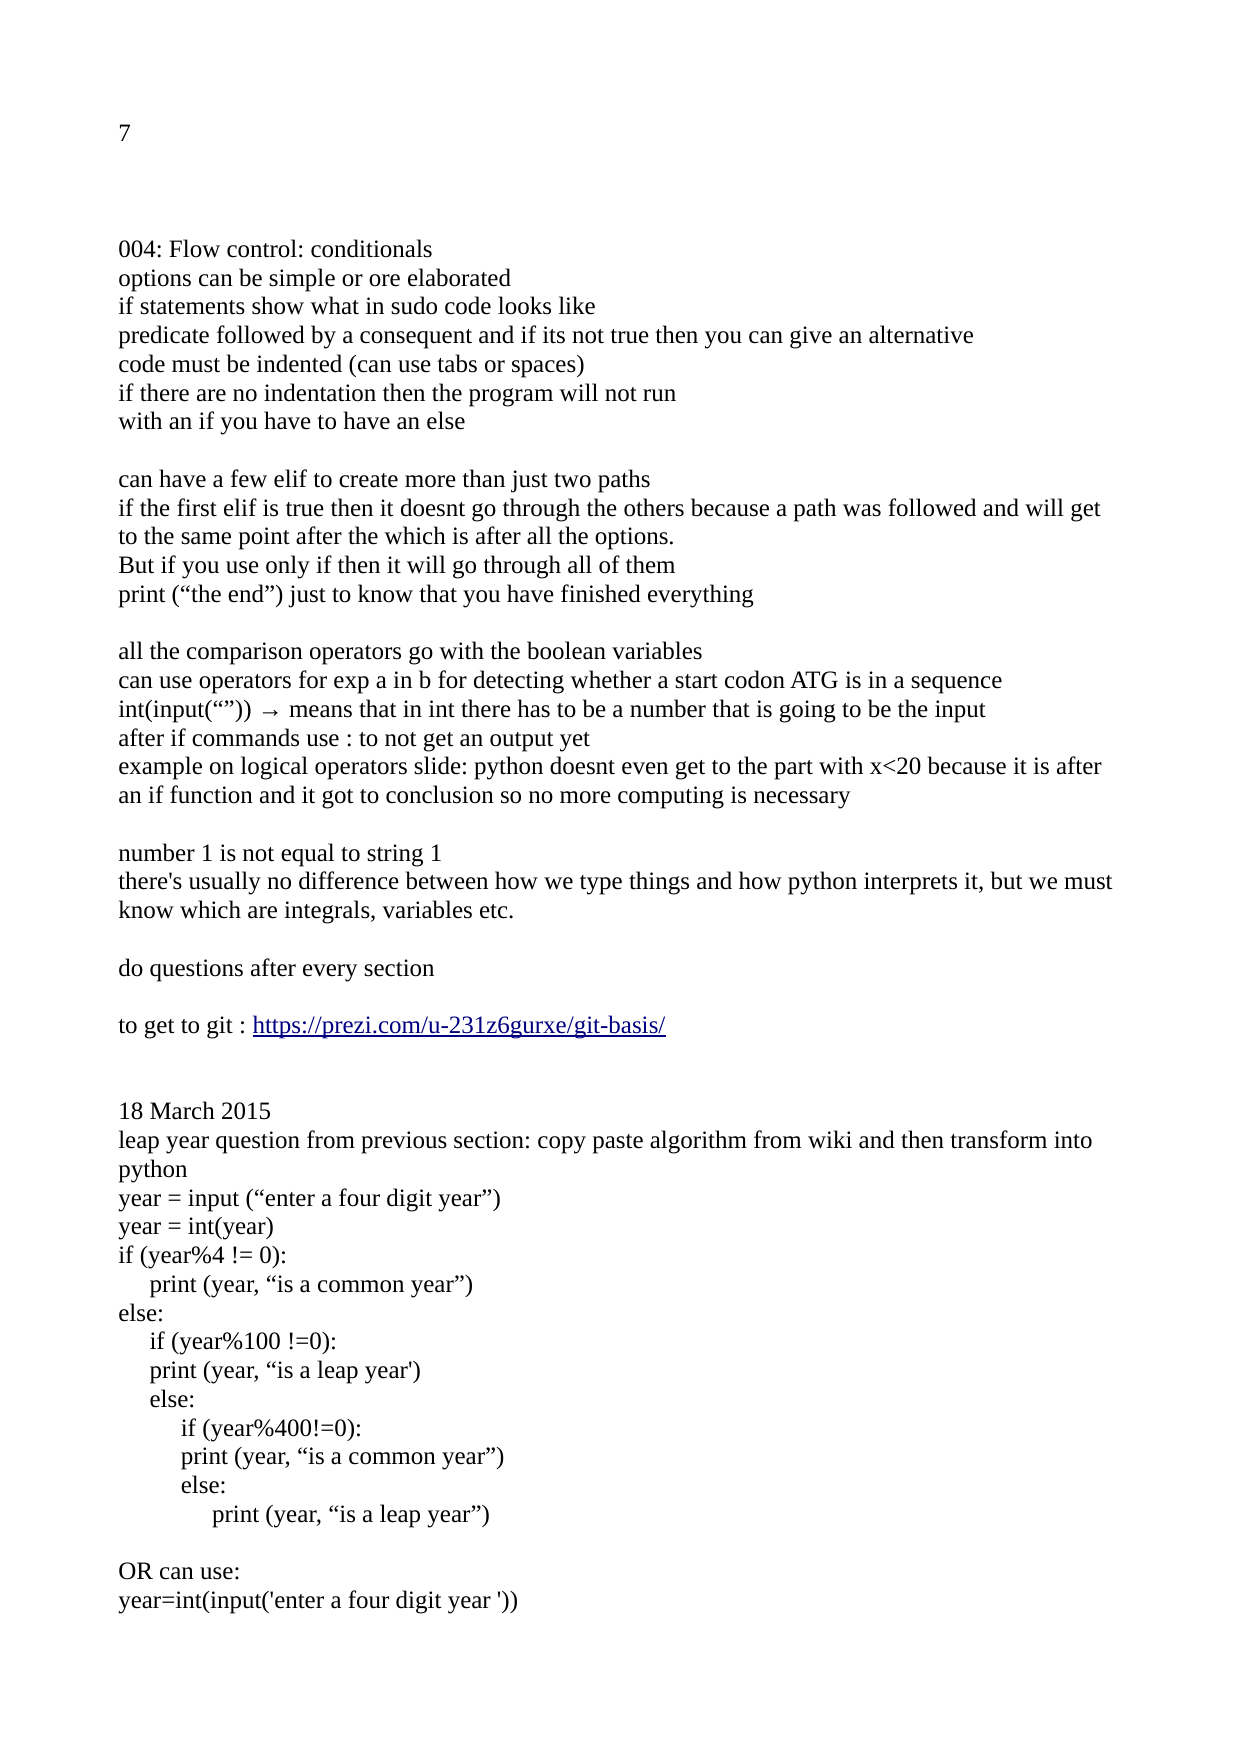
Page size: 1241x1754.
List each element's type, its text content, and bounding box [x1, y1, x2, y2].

text there's usually no difference between how we type things and how python interprets it, but we must know which are integrals, variables etc. [118, 866, 1122, 924]
text year=int(input('enter a four digit year ')) [118, 1585, 1122, 1614]
text 18 March 2015 [118, 1096, 1122, 1125]
text do questions after every section [118, 953, 1122, 981]
text leap year question from previous section: copy paste algorithm from wiki and then transform into python [118, 1125, 1122, 1183]
text else: [118, 1298, 1122, 1326]
text else: [118, 1470, 1122, 1499]
text code must be indented (can use tabs or spaces) [118, 349, 1122, 378]
text to get to git : https://prezi.com/u-231z6gurxe/git-basis/ [118, 1010, 1122, 1039]
text if (year%4 != 0): [118, 1240, 1122, 1269]
text 004: Flow control: conditionals [118, 234, 1122, 263]
text year = int(year) [118, 1211, 1122, 1240]
text if statements show what in sudo code looks like [118, 291, 1122, 320]
text OR can use: [118, 1556, 1122, 1585]
text can use operators for exp a in b for detecting whether a start codon ATG is in a sequence [118, 665, 1122, 694]
text print (“the end”) just to know that you have finished everything [118, 579, 1122, 608]
text if the first elif is true then it doesnt go through the others because a path was followed and will get to the same point after the which is after all the options. [118, 493, 1122, 550]
text after if commands use : to not get an output yet [118, 723, 1122, 751]
text year = input (“enter a four digit year”) [118, 1183, 1122, 1211]
text else: [118, 1384, 1122, 1413]
text print (year, “is a common year”) [118, 1269, 1122, 1298]
text if (year%100 !=0): [118, 1326, 1122, 1355]
text all the comparison operators go with the boolean variables [118, 636, 1122, 665]
text print (year, “is a common year”) [118, 1441, 1122, 1470]
text print (year, “is a leap year”) [118, 1499, 1122, 1528]
text int(input(“”)) → means that in int there has to be a number that is going to be the input [118, 694, 1122, 723]
text But if you use only if then it will go through all of them [118, 550, 1122, 579]
text can have a few elif to create more than just two paths [118, 464, 1122, 493]
text number 1 is not equal to string 1 [118, 838, 1122, 866]
text predicate followed by a consequent and if its not true then you can give an alternative [118, 320, 1122, 349]
text if (year%400!=0): [118, 1413, 1122, 1441]
text options can be simple or ore elaborated [118, 263, 1122, 291]
text example on logical operators slide: python doesnt even get to the part with x<20 because it is after an if function and it got to conclusion so no more computing is necessary [118, 751, 1122, 809]
text print (year, “is a leap year') [118, 1355, 1122, 1384]
text with an if you have to have an else [118, 406, 1122, 435]
text if there are no indentation then the program will not run [118, 378, 1122, 406]
